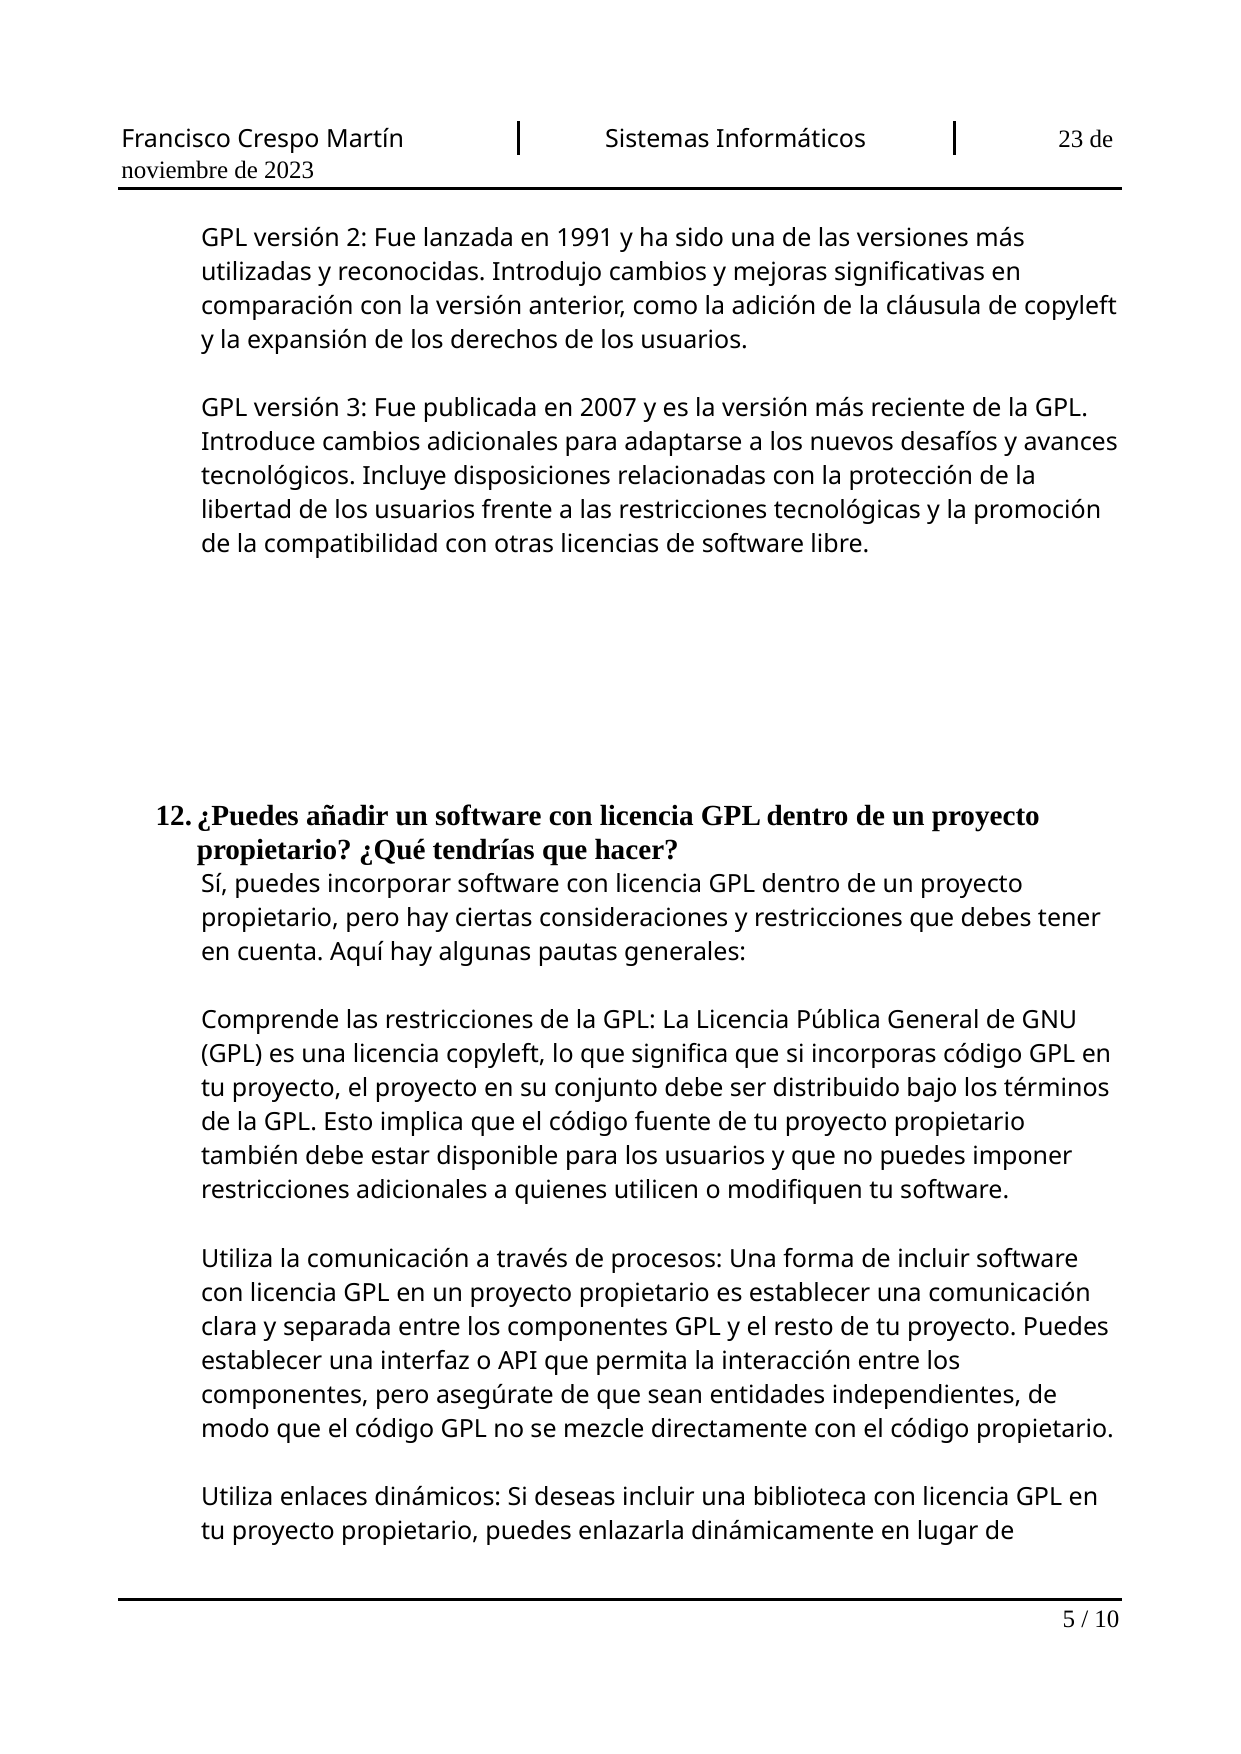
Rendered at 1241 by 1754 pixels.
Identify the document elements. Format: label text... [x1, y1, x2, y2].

subtitle Utiliza enlaces dinámicos: Si deseas incluir una biblioteca con licencia GPL en tu proyecto propietario, puedes enlazarla dinámicamente en lugar de [201, 1479, 1122, 1547]
subtitle GPL versión 2: Fue lanzada en 1991 y ha sido una de las versiones más utilizadas y reconocidas. Introdujo cambios y mejoras significativas en comparación con la versión anterior, como la adición de la cláusula de copyleft y la expansión de los derechos de los usuarios. [201, 219, 1122, 356]
subtitle Comprende las restricciones de la GPL: La Licencia Pública General de GNU (GPL) es una licencia copyleft, lo que significa que si incorporas código GPL en tu proyecto, el proyecto en su conjunto debe ser distribuido bajo los términos de la GPL. Esto implica que el código fuente de tu proyecto propietario también debe estar disponible para los usuarios y que no puedes imponer restricciones adicionales a quienes utilicen o modifiquen tu software. [201, 1002, 1122, 1206]
subtitle GPL versión 3: Fue publicada en 2007 y es la versión más reciente de la GPL. Introduce cambios adicionales para adaptarse a los nuevos desafíos y avances tecnológicos. Incluye disposiciones relacionadas con la protección de la libertad de los usuarios frente a las restricciones tecnológicas y la promoción de la compatibilidad con otras licencias de software libre. [201, 390, 1122, 560]
subtitle Sí, puedes incorporar software con licencia GPL dentro de un proyecto propietario, pero hay ciertas consideraciones y restricciones que debes tener en cuenta. Aquí hay algunas pautas generales: [201, 866, 1122, 968]
subtitle ¿Puedes añadir un software con licencia GPL dentro de un proyecto propietario? ¿Qué tendrías que hacer? [155, 798, 1122, 866]
subtitle Utiliza la comunicación a través de procesos: Una forma de incluir software con licencia GPL en un proyecto propietario es establecer una comunicación clara y separada entre los componentes GPL y el resto de tu proyecto. Puedes establecer una interfaz o API que permita la interacción entre los componentes, pero asegúrate de que sean entidades independientes, de modo que el código GPL no se mezcle directamente con el código propietario. [201, 1240, 1122, 1444]
